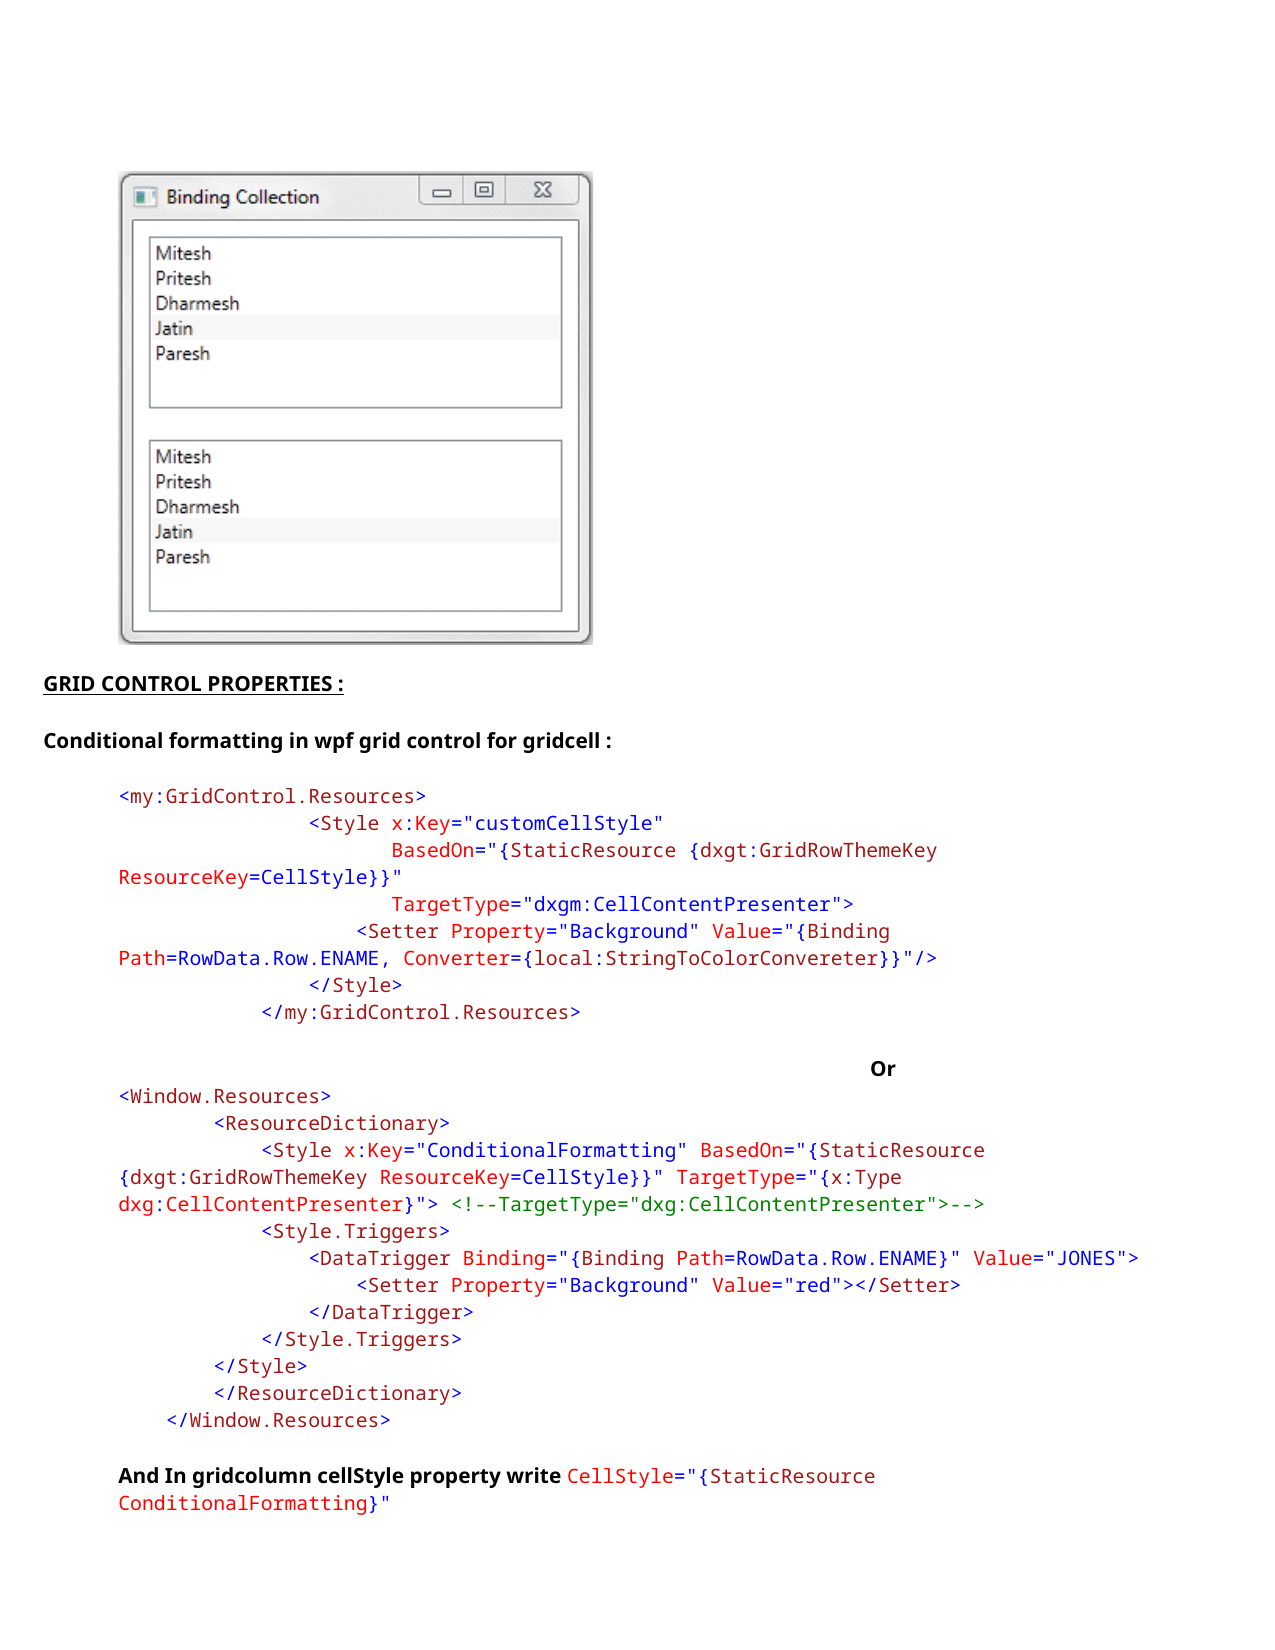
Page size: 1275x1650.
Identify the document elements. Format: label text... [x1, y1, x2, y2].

text </Style> [118, 971, 1157, 998]
text <my:GridControl.Resources> [118, 782, 1157, 809]
text <DataTrigger Binding="{Binding Path=RowData.Row.ENAME}" Value="JONES"> [118, 1244, 1157, 1271]
text </Style> [118, 1352, 1157, 1379]
text Conditional formatting in wpf grid control for gridcell : [43, 726, 1157, 754]
text Or [43, 1054, 1157, 1082]
text TargetType="dxgm:CellContentPresenter"> [118, 890, 1157, 917]
text <Setter Property="Background" Value="red"></Setter> [118, 1271, 1157, 1298]
text </ResourceDictionary> [118, 1379, 1157, 1406]
text <Style.Triggers> [118, 1217, 1157, 1244]
text </Style.Triggers> [118, 1325, 1157, 1352]
text And In gridcolumn cellStyle property write CellStyle="{StaticResource ConditionalFormatting}" [118, 1461, 1157, 1516]
text <Setter Property="Background" Value="{Binding Path=RowData.Row.ENAME, Converter={local:StringToColorConvereter}}"/> [118, 917, 1157, 971]
text </DataTrigger> [118, 1298, 1157, 1325]
text <Style x:Key="customCellStyle" [118, 809, 1157, 836]
text <Window.Resources> [118, 1082, 1157, 1109]
text GRID CONTROL PROPERTIES : [43, 669, 1157, 698]
text </Window.Resources> [118, 1406, 1157, 1433]
text <ResourceDictionary> [118, 1109, 1157, 1136]
text </my:GridControl.Resources> [118, 998, 1157, 1025]
text <Style x:Key="ConditionalFormatting" BasedOn="{StaticResource {dxgt:GridRowThemeKey ResourceKey=CellStyle}}" TargetType="{x:Type dxg:CellContentPresenter}"> <!--TargetType="dxg:CellContentPresenter">--> [118, 1136, 1157, 1217]
text BasedOn="{StaticResource {dxgt:GridRowThemeKey ResourceKey=CellStyle}}" [118, 836, 1157, 890]
